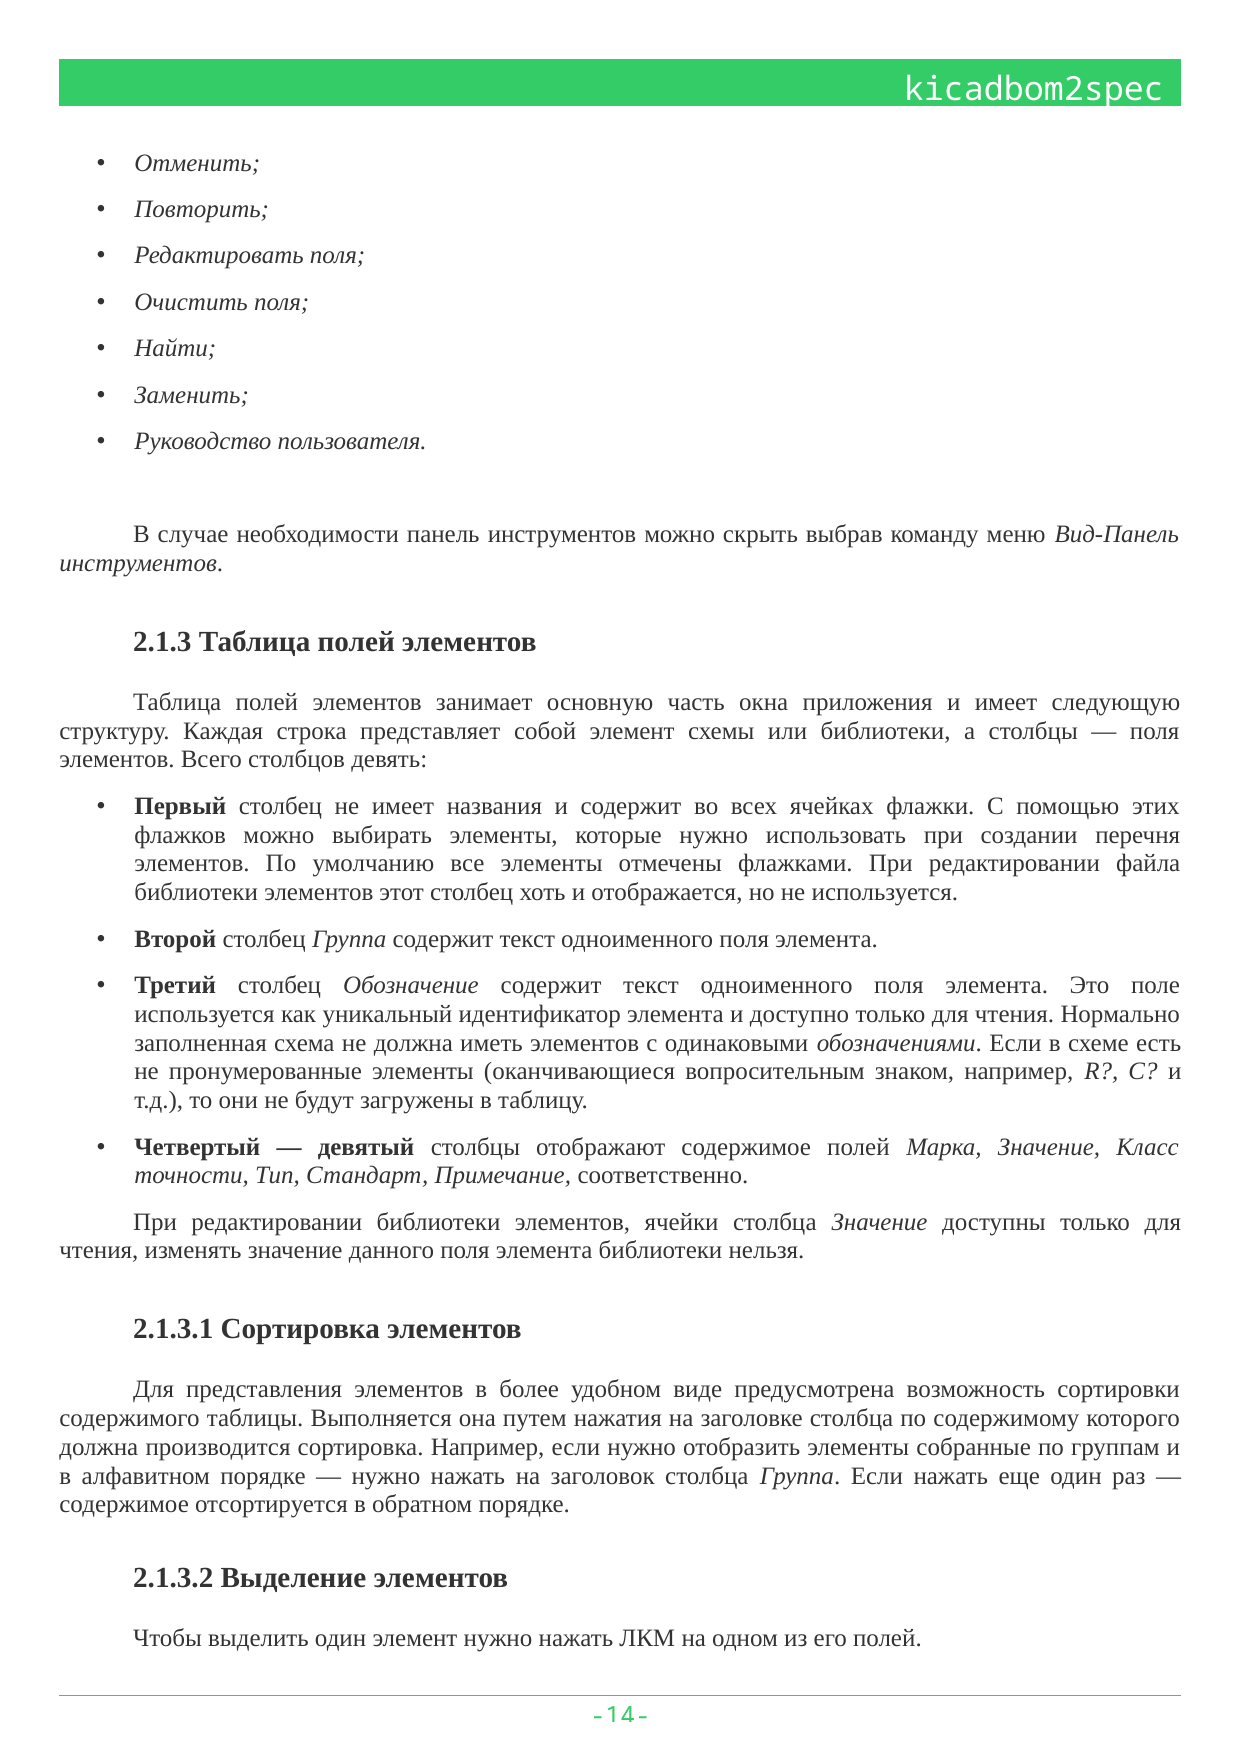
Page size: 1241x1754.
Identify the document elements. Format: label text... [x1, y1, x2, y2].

text Таблица полей элементов занимает основную часть окна приложения и имеет следующую структуру. Каждая строка представляет собой элемент схемы или библиотеки, а столбцы — поля элементов. Всего столбцов девять: [59, 687, 1181, 773]
list Первый столбец не имеет названия и содержит во всех ячейках флажки. С помощью этих флажков можно выбирать элементы, которые нужно использовать при создании перечня элементов. По умолчанию все элементы отмечены флажками. При редактировании файла библиотеки элементов этот столбец хоть и отображается, но не используется. [97, 791, 1181, 906]
list Третий столбец Обозначение содержит текст одноименного поля элемента. Это поле используется как уникальный идентификатор элемента и доступно только для чтения. Нормально заполненная схема не должна иметь элементов с одинаковыми обозначениями. Если в схеме есть не пронумерованные элементы (оканчивающиеся вопросительным знаком, например, R?, C? и т.д.), то они не будут загружены в таблицу. [97, 970, 1181, 1114]
subtitle 2.1.3.1 Сортировка элементов [133, 1312, 1181, 1345]
list Руководство пользователя. [97, 426, 1181, 455]
subtitle 2.1.3 Таблица полей элементов [133, 624, 1181, 658]
list Четвертый — девятый столбцы отображают содержимое полей Марка, Значение, Класс точности, Тип, Стандарт, Примечание, соответственно. [97, 1132, 1181, 1189]
list Заменить; [97, 380, 1181, 409]
list Повторить; [97, 194, 1181, 223]
list Редактировать поля; [97, 241, 1181, 269]
list Найти; [97, 333, 1181, 362]
text В случае необходимости панель инструментов можно скрыть выбрав команду меню Вид-Панель инструментов. [59, 519, 1181, 577]
list Очистить поля; [97, 287, 1181, 316]
text При редактировании библиотеки элементов, ячейки столбца Значение доступны только для чтения, изменять значение данного поля элемента библиотеки нельзя. [59, 1207, 1181, 1264]
subtitle 2.1.3.2 Выделение элементов [133, 1560, 1181, 1594]
text Чтобы выделить один элемент нужно нажать ЛКМ на одном из его полей. [59, 1623, 1181, 1652]
list Второй столбец Группа содержит текст одноименного поля элемента. [97, 924, 1181, 952]
list Отменить; [97, 148, 1181, 176]
text Для представления элементов в более удобном виде предусмотрена возможность сортировки содержимого таблицы. Выполняется она путем нажатия на заголовке столбца по содержимому которого должна производится сортировка. Например, если нужно отобразить элементы собранные по группам и в алфавитном порядке — нужно нажать на заголовок столбца Группа. Если нажать еще один раз — содержимое отсортируется в обратном порядке. [59, 1374, 1181, 1518]
